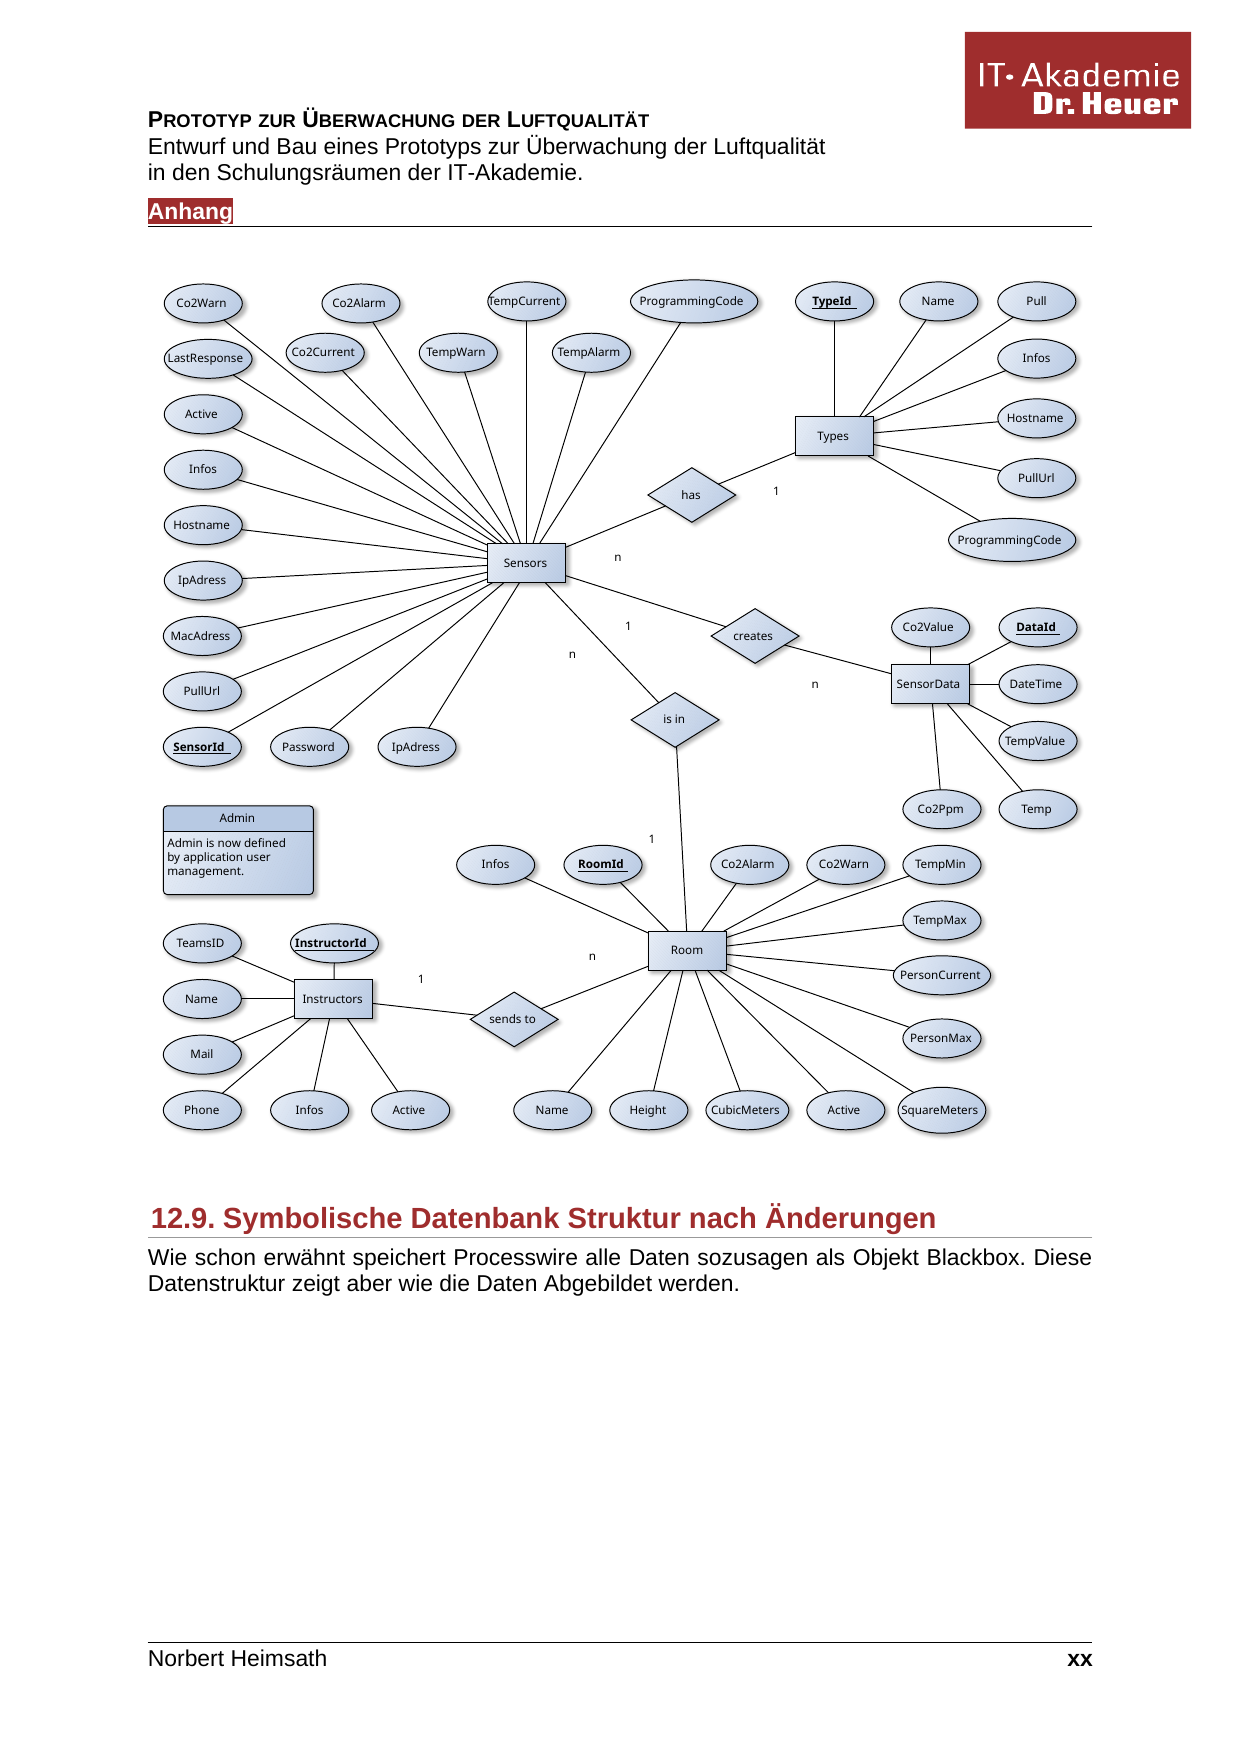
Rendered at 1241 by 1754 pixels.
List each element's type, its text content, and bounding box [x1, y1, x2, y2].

text Wie schon erwähnt speichert Processwire alle Daten sozusagen als Objekt Blackbox. Diese Datenstruktur zeigt aber wie die Daten Abgebildet werden. [148, 1244, 1092, 1297]
subtitle Symbolische Datenbank Struktur nach Änderungen [148, 1198, 1092, 1237]
